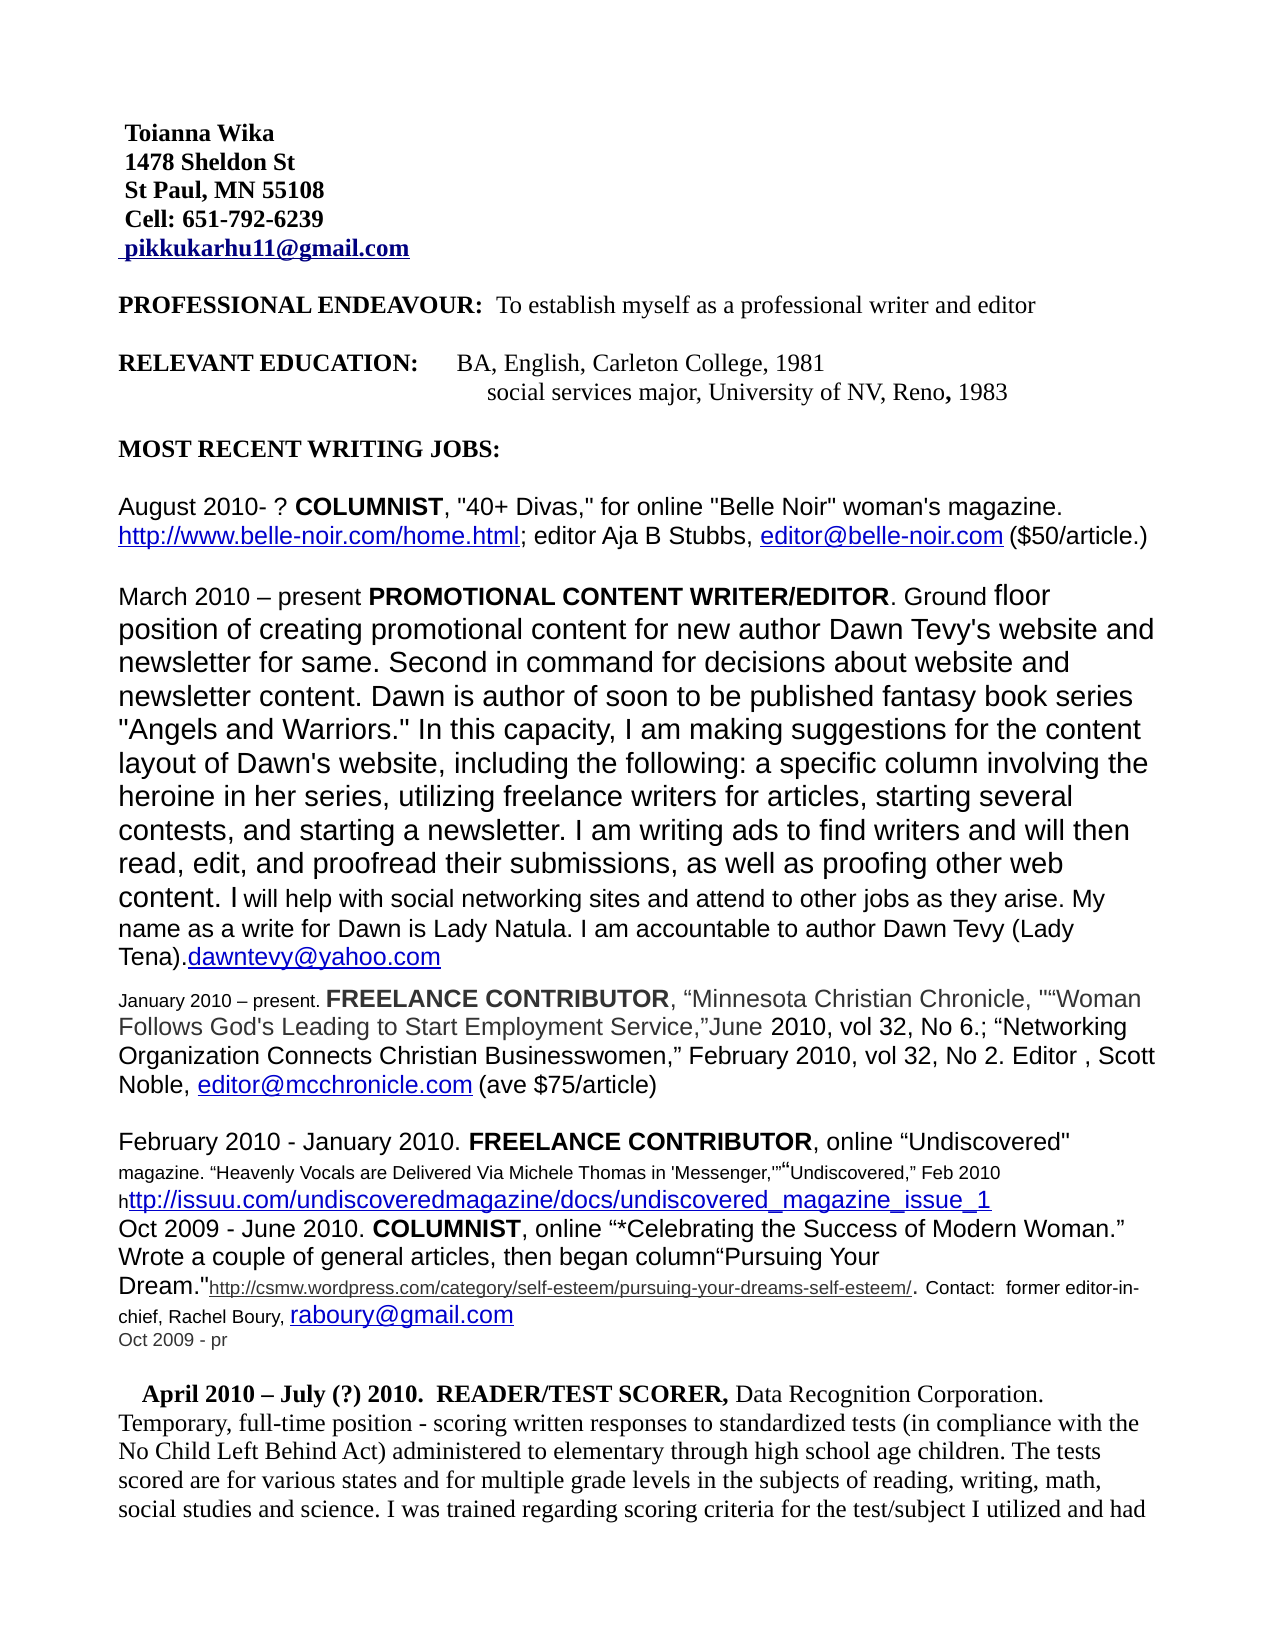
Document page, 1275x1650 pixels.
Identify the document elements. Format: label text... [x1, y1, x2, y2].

text Toianna Wika [118, 118, 1157, 147]
text Oct 2009 - pr [118, 1328, 1157, 1350]
text social services major, University of NV, Reno, 1983 [118, 377, 1157, 406]
text Oct 2009 - June 2010. COLUMNIST, online “*Celebrating the Success of Modern Woman.” Wrote a couple of general articles, then began column“Pursuing Your Dream."http://csmw.wordpress.com/category/self-esteem/pursuing-your-dreams-self-esteem/. Contact: former editor-in-chief, Rachel Boury, raboury@gmail.com [118, 1213, 1157, 1328]
text pikkukarhu11@gmail.com [118, 233, 1157, 262]
text January 2010 – present. FREELANCE CONTRIBUTOR, “Minnesota Christian Chronicle, "“Woman Follows God's Leading to Start Employment Service,”June 2010, vol 32, No 6.; “Networking Organization Connects Christian Businesswomen,” February 2010, vol 32, No 2. Editor , Scott Noble, editor@mcchronicle.com (ave $75/article) [118, 983, 1157, 1098]
text August 2010- ? COLUMNIST, "40+ Divas," for online "Belle Noir" woman's magazine. http://www.belle-noir.com/home.html; editor Aja B Stubbs, editor@belle-noir.com ($50/article.) March 2010 – present PROMOTIONAL CONTENT WRITER/EDITOR. Ground floor position of creating promotional content for new author Dawn Tevy's website and newsletter for same. Second in command for decisions about website and newsletter content. Dawn is author of soon to be published fantasy book series "Angels and Warriors." In this capacity, I am making suggestions for the content layout of Dawn's website, including the following: a specific column involving the heroine in her series, utilizing freelance writers for articles, starting several contests, and starting a newsletter. I am writing ads to find writers and will then read, edit, and proofread their submissions, as well as proofing other web content. I will help with social networking sites and attend to other jobs as they arise. My name as a write for Dawn is Lady Natula. I am accountable to author Dawn Tevy (Lady Tena).dawntevy@yahoo.com [118, 492, 1157, 971]
text April 2010 – July (?) 2010. READER/TEST SCORER, Data Recognition Corporation. Temporary, full-time position - scoring written responses to standardized tests (in compliance with the No Child Left Behind Act) administered to elementary through high school age children. The tests scored are for various states and for multiple grade levels in the subjects of reading, writing, math, social studies and science. I was trained regarding scoring criteria for the test/subject I utilized and had [118, 1379, 1157, 1523]
text RELEVANT EDUCATION: BA, English, Carleton College, 1981 [118, 348, 1157, 377]
text 1478 Sheldon St [118, 147, 1157, 176]
text Cell: 651-792-6239 [118, 204, 1157, 233]
text St Paul, MN 55108 [118, 176, 1157, 204]
text MOST RECENT WRITING JOBS: [118, 434, 1157, 463]
text February 2010 - January 2010. FREELANCE CONTRIBUTOR, online “Undiscovered" [118, 1127, 1157, 1156]
text PROFESSIONAL ENDEAVOUR: To establish myself as a professional writer and editor [118, 291, 1157, 319]
text magazine. “Heavenly Vocals are Delivered Via Michele Thomas in 'Messenger,'”“Undiscovered,” Feb 2010 http://issuu.com/undiscoveredmagazine/docs/undiscovered_magazine_issue_1 [118, 1156, 1157, 1213]
